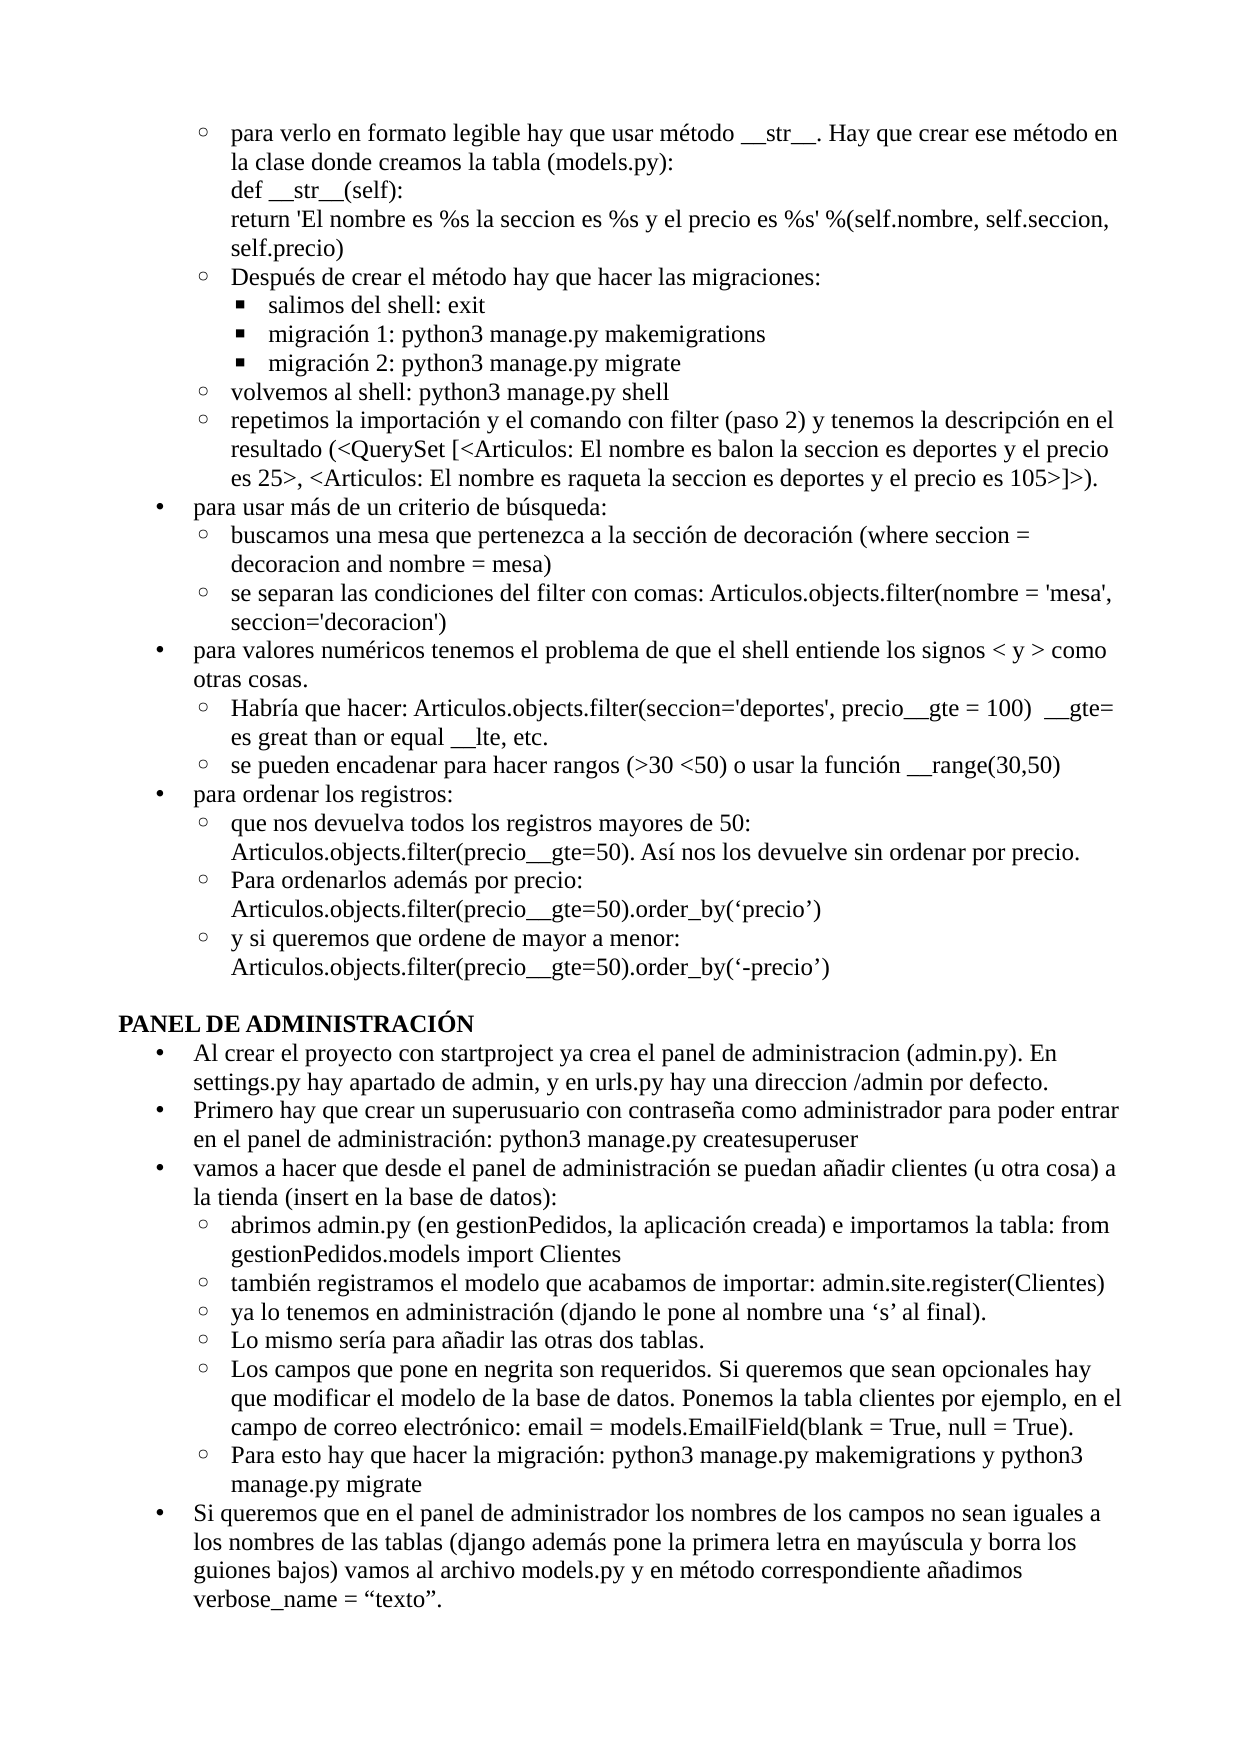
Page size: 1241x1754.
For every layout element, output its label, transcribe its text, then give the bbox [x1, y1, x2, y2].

list migración 1: python3 manage.py makemigrations [231, 319, 1122, 348]
list return 'El nombre es %s la seccion es %s y el precio es %s' %(self.nombre, self.seccion, self.precio) [193, 204, 1122, 262]
list Los campos que pone en negrita son requeridos. Si queremos que sean opcionales hay que modificar el modelo de la base de datos. Ponemos la tabla clientes por ejemplo, en el campo de correo electrónico: email = models.EmailField(blank = True, null = True). [193, 1354, 1122, 1441]
list se separan las condiciones del filter con comas: Articulos.objects.filter(nombre = 'mesa', seccion='decoracion') [193, 578, 1122, 636]
list abrimos admin.py (en gestionPedidos, la aplicación creada) e importamos la tabla: from gestionPedidos.models import Clientes [193, 1211, 1122, 1268]
list también registramos el modelo que acabamos de importar: admin.site.register(Clientes) [193, 1268, 1122, 1297]
list se pueden encadenar para hacer rangos (>30 <50) o usar la función __range(30,50) [193, 751, 1122, 779]
list Primero hay que crear un superusuario con contraseña como administrador para poder entrar en el panel de administración: python3 manage.py createsuperuser [156, 1096, 1122, 1153]
list Después de crear el método hay que hacer las migraciones: [193, 262, 1122, 291]
list y si queremos que ordene de mayor a menor: Articulos.objects.filter(precio__gte=50).order_by(‘-precio’) [193, 923, 1122, 981]
list migración 2: python3 manage.py migrate [231, 348, 1122, 377]
list Si queremos que en el panel de administrador los nombres de los campos no sean iguales a los nombres de las tablas (django además pone la primera letra en mayúscula y borra los guiones bajos) vamos al archivo models.py y en método correspondiente añadimos verbose_name = “texto”. [156, 1498, 1122, 1613]
list buscamos una mesa que pertenezca a la sección de decoración (where seccion = decoracion and nombre = mesa) [193, 521, 1122, 578]
list Para esto hay que hacer la migración: python3 manage.py makemigrations y python3 manage.py migrate [193, 1441, 1122, 1498]
list ya lo tenemos en administración (djando le pone al nombre una ‘s’ al final). [193, 1297, 1122, 1326]
list que nos devuelva todos los registros mayores de 50: Articulos.objects.filter(precio__gte=50). Así nos los devuelve sin ordenar por precio. [193, 808, 1122, 866]
list para verlo en formato legible hay que usar método __str__. Hay que crear ese método en la clase donde creamos la tabla (models.py): [193, 118, 1122, 176]
list vamos a hacer que desde el panel de administración se puedan añadir clientes (u otra cosa) a la tienda (insert en la base de datos): [156, 1153, 1122, 1211]
list Habría que hacer: Articulos.objects.filter(seccion='deportes', precio__gte = 100) __gte= es great than or equal __lte, etc. [193, 693, 1122, 751]
list Lo mismo sería para añadir las otras dos tablas. [193, 1326, 1122, 1354]
list Al crear el proyecto con startproject ya crea el panel de administracion (admin.py). En settings.py hay apartado de admin, y en urls.py hay una direccion /admin por defecto. [156, 1038, 1122, 1096]
list Para ordenarlos además por precio: Articulos.objects.filter(precio__gte=50).order_by(‘precio’) [193, 866, 1122, 923]
list para usar más de un criterio de búsqueda: [156, 492, 1122, 521]
list def __str__(self): [193, 176, 1122, 204]
list para ordenar los registros: [156, 779, 1122, 808]
list salimos del shell: exit [231, 291, 1122, 319]
list volvemos al shell: python3 manage.py shell [193, 377, 1122, 406]
list para valores numéricos tenemos el problema de que el shell entiende los signos < y > como otras cosas. [156, 636, 1122, 693]
list repetimos la importación y el comando con filter (paso 2) y tenemos la descripción en el resultado (<QuerySet [<Articulos: El nombre es balon la seccion es deportes y el precio es 25>, <Articulos: El nombre es raqueta la seccion es deportes y el precio es 105>]>). [193, 406, 1122, 492]
text PANEL DE ADMINISTRACIÓN [118, 1009, 1122, 1038]
